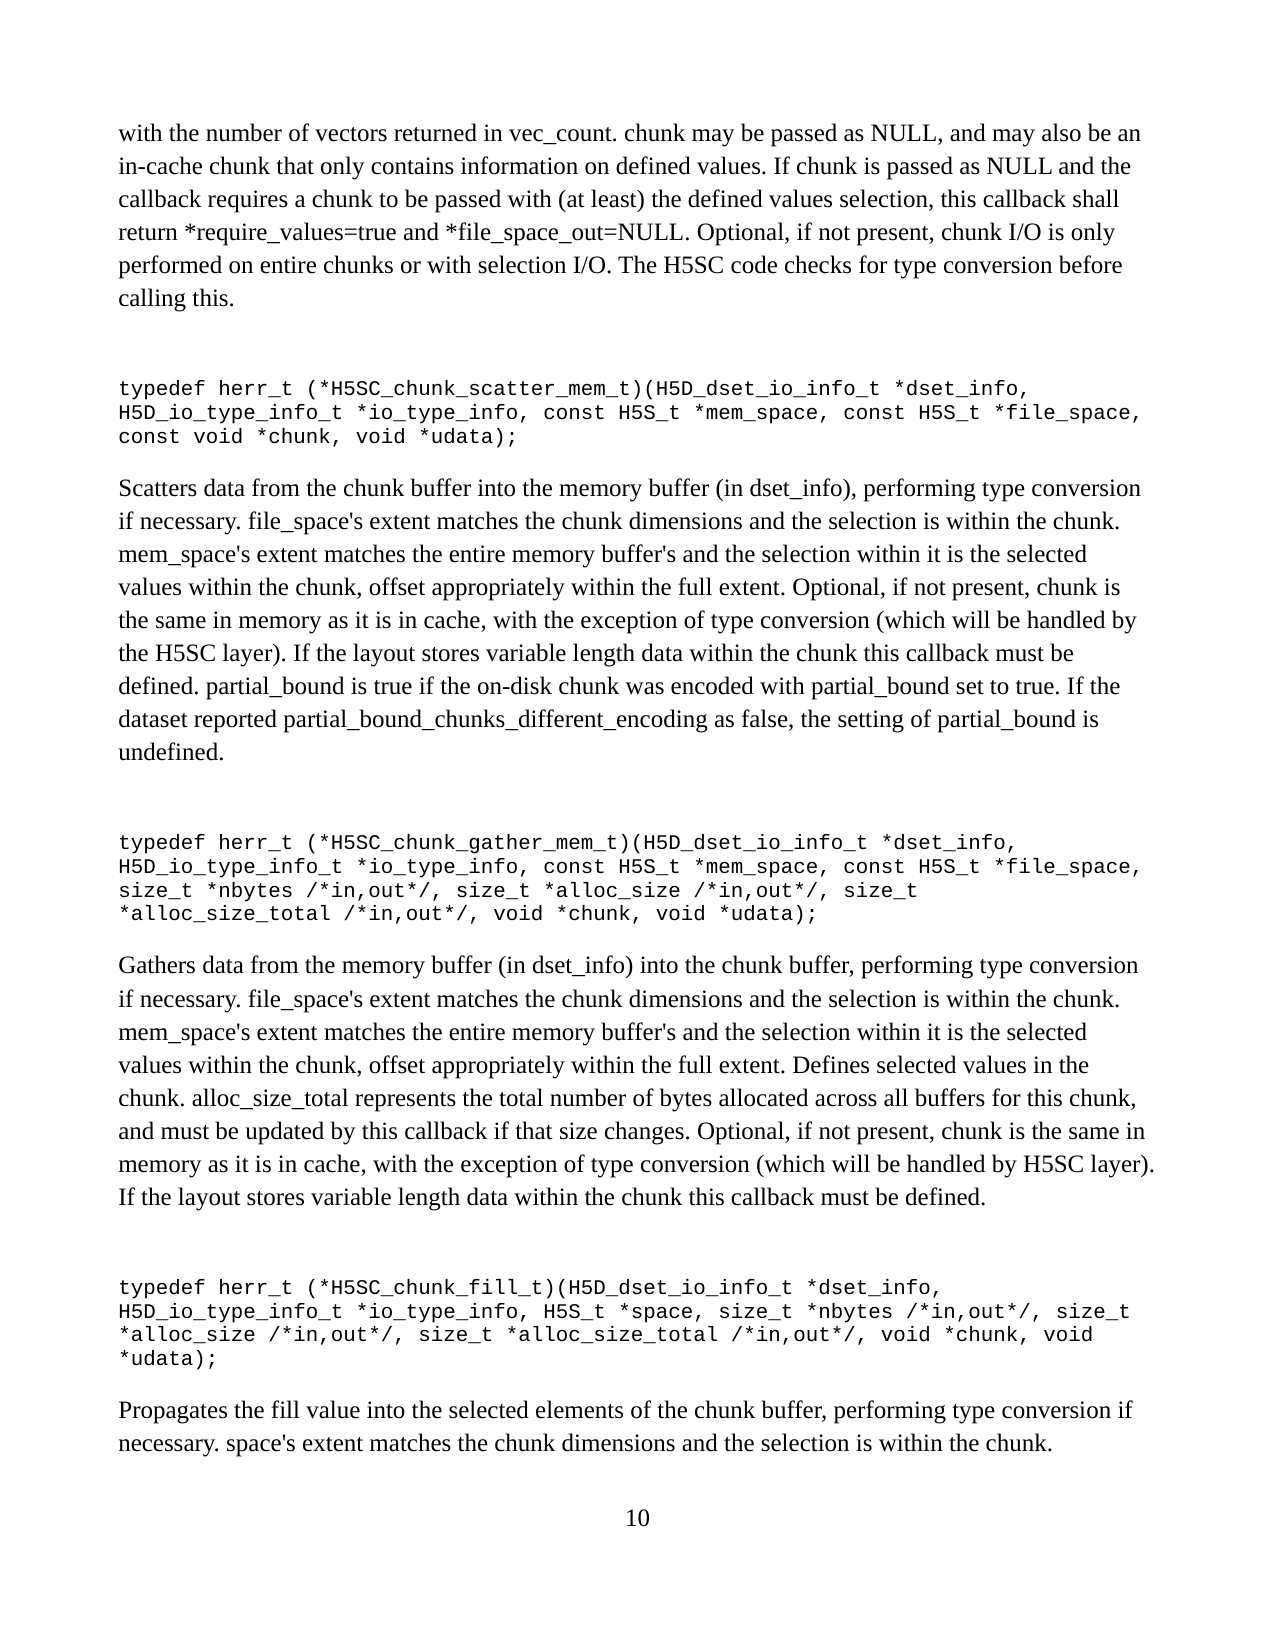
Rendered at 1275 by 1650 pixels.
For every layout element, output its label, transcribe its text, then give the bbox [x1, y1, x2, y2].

text typedef herr_t (*H5SC_chunk_fill_t)(H5D_dset_io_info_t *dset_info, H5D_io_type_info_t *io_type_info, H5S_t *space, size_t *nbytes /*in,out*/, size_t *alloc_size /*in,out*/, size_t *alloc_size_total /*in,out*/, void *chunk, void *udata); [118, 1277, 1157, 1372]
text typedef herr_t (*H5SC_chunk_scatter_mem_t)(H5D_dset_io_info_t *dset_info, H5D_io_type_info_t *io_type_info, const H5S_t *mem_space, const H5S_t *file_space, const void *chunk, void *udata); [118, 378, 1157, 449]
text Propagates the fill value into the selected elements of the chunk buffer, performing type conversion if necessary. space's extent matches the chunk dimensions and the selection is within the chunk. [118, 1395, 1157, 1457]
text with the number of vectors returned in vec_count. chunk may be passed as NULL, and may also be an in-cache chunk that only contains information on defined values. If chunk is passed as NULL and the callback requires a chunk to be passed with (at least) the defined values selection, this callback shall return *require_values=true and *file_space_out=NULL. Optional, if not present, chunk I/O is only performed on entire chunks or with selection I/O. The H5SC code checks for type conversion before calling this. [118, 118, 1157, 312]
text Scatters data from the chunk buffer into the memory buffer (in dset_info), performing type conversion if necessary. file_space's extent matches the chunk dimensions and the selection is within the chunk. mem_space's extent matches the entire memory buffer's and the selection within it is the selected values within the chunk, offset appropriately within the full extent. Optional, if not present, chunk is the same in memory as it is in cache, with the exception of type conversion (which will be handled by the H5SC layer). If the layout stores variable length data within the chunk this callback must be defined. partial_bound is true if the on-disk chunk was encoded with partial_bound set to true. If the dataset reported partial_bound_chunks_different_encoding as false, the setting of partial_bound is undefined. [118, 473, 1157, 766]
text typedef herr_t (*H5SC_chunk_gather_mem_t)(H5D_dset_io_info_t *dset_info, H5D_io_type_info_t *io_type_info, const H5S_t *mem_space, const H5S_t *file_space, size_t *nbytes /*in,out*/, size_t *alloc_size /*in,out*/, size_t *alloc_size_total /*in,out*/, void *chunk, void *udata); [118, 832, 1157, 927]
text Gathers data from the memory buffer (in dset_info) into the chunk buffer, performing type conversion if necessary. file_space's extent matches the chunk dimensions and the selection is within the chunk. mem_space's extent matches the entire memory buffer's and the selection within it is the selected values within the chunk, offset appropriately within the full extent. Defines selected values in the chunk. alloc_size_total represents the total number of bytes allocated across all buffers for this chunk, and must be updated by this callback if that size changes. Optional, if not present, chunk is the same in memory as it is in cache, with the exception of type conversion (which will be handled by H5SC layer). If the layout stores variable length data within the chunk this callback must be defined. [118, 951, 1157, 1211]
